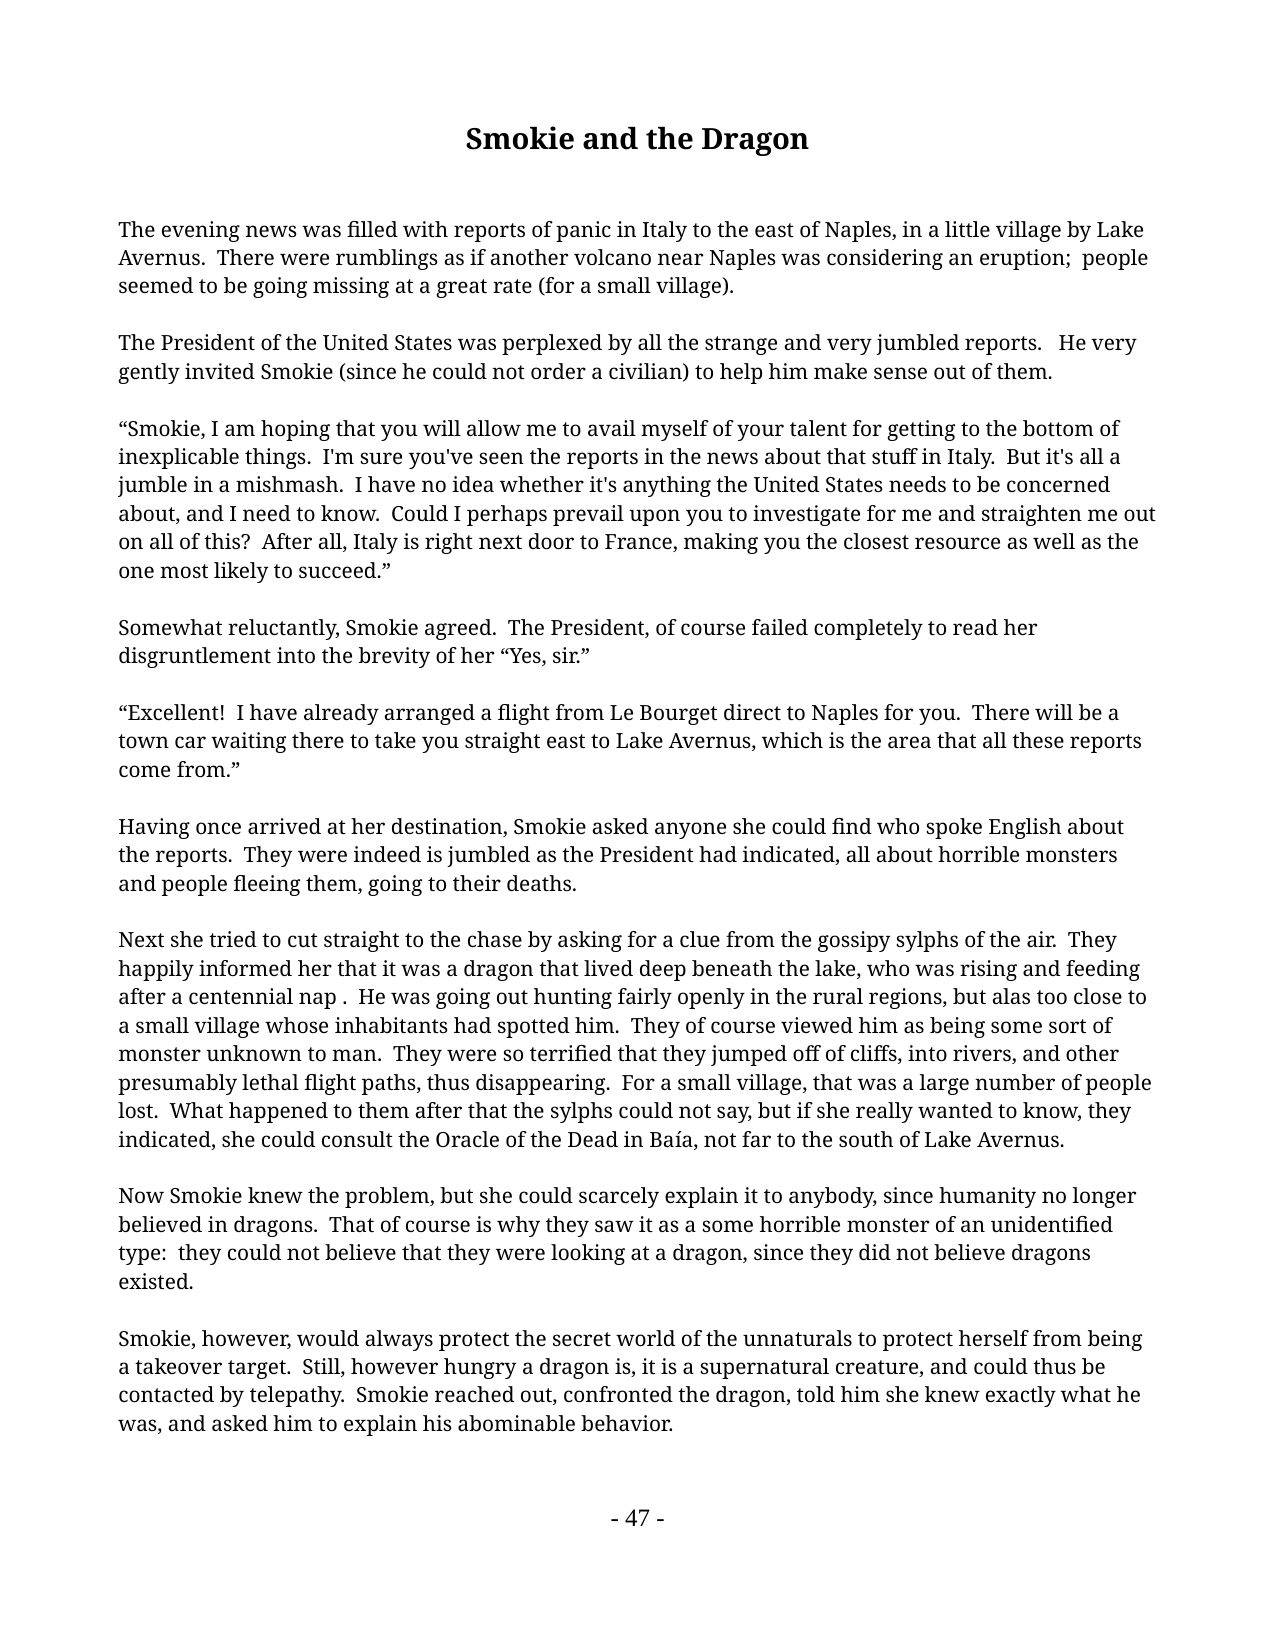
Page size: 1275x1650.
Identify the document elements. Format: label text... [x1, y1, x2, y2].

text Smokie, however, would always protect the secret world of the unnaturals to protect herself from being a takeover target. Still, however hungry a dragon is, it is a supernatural creature, and could thus be contacted by telepathy. Smokie reached out, confronted the dragon, told him she knew exactly what he was, and asked him to explain his abominable behavior. [118, 1324, 1157, 1437]
text Next she tried to cut straight to the chase by asking for a clue from the gossipy sylphs of the air. They happily informed her that it was a dragon that lived deep beneath the lake, who was rising and feeding after a centennial nap . He was going out hunting fairly openly in the rural regions, but alas too close to a small village whose inhabitants had spotted him. They of course viewed him as being some sort of monster unknown to man. They were so terrified that they jumped off of cliffs, into rivers, and other presumably lethal flight paths, thus disappearing. For a small village, that was a large number of people lost. What happened to them after that the sylphs could not say, but if she really wanted to know, they indicated, she could consult the Oracle of the Dead in Baía, not far to the south of Lake Avernus. [118, 926, 1157, 1153]
text “Smokie, I am hoping that you will allow me to avail myself of your talent for getting to the bottom of inexplicable things. I'm sure you've seen the reports in the news about that stuff in Italy. But it's all a jumble in a mishmash. I have no idea whether it's anything the United States needs to be concerned about, and I need to know. Could I perhaps prevail upon you to investigate for me and straighten me out on all of this? After all, Italy is right next door to France, making you the closest resource as well as the one most likely to succeed.” [118, 414, 1157, 584]
text The President of the United States was perplexed by all the strange and very jumbled reports. He very gently invited Smokie (since he could not order a civilian) to help him make sense out of them. [118, 328, 1157, 385]
text Having once arrived at her destination, Smokie asked anyone she could find who spoke English about the reports. They were indeed is jumbled as the President had indicated, all about horrible monsters and people fleeing them, going to their deaths. [118, 812, 1157, 897]
text Now Smokie knew the problem, but she could scarcely explain it to anybody, since humanity no longer believed in dragons. That of course is why they saw it as a some horrible monster of an unidentified type: they could not believe that they were looking at a dragon, since they did not believe dragons existed. [118, 1182, 1157, 1295]
text “Excellent! I have already arranged a flight from Le Bourget direct to Naples for you. There will be a town car waiting there to take you straight east to Lake Avernus, which is the area that all these reports come from.” [118, 698, 1157, 783]
text Smokie and the Dragon [118, 118, 1157, 158]
text Somewhat reluctantly, Smokie agreed. The President, of course failed completely to read her disgruntlement into the brevity of her “Yes, sir.” [118, 613, 1157, 670]
text The evening news was filled with reports of panic in Italy to the east of Naples, in a little village by Lake Avernus. There were rumblings as if another volcano near Naples was considering an eruption; people seemed to be going missing at a great rate (for a small village). [118, 215, 1157, 300]
